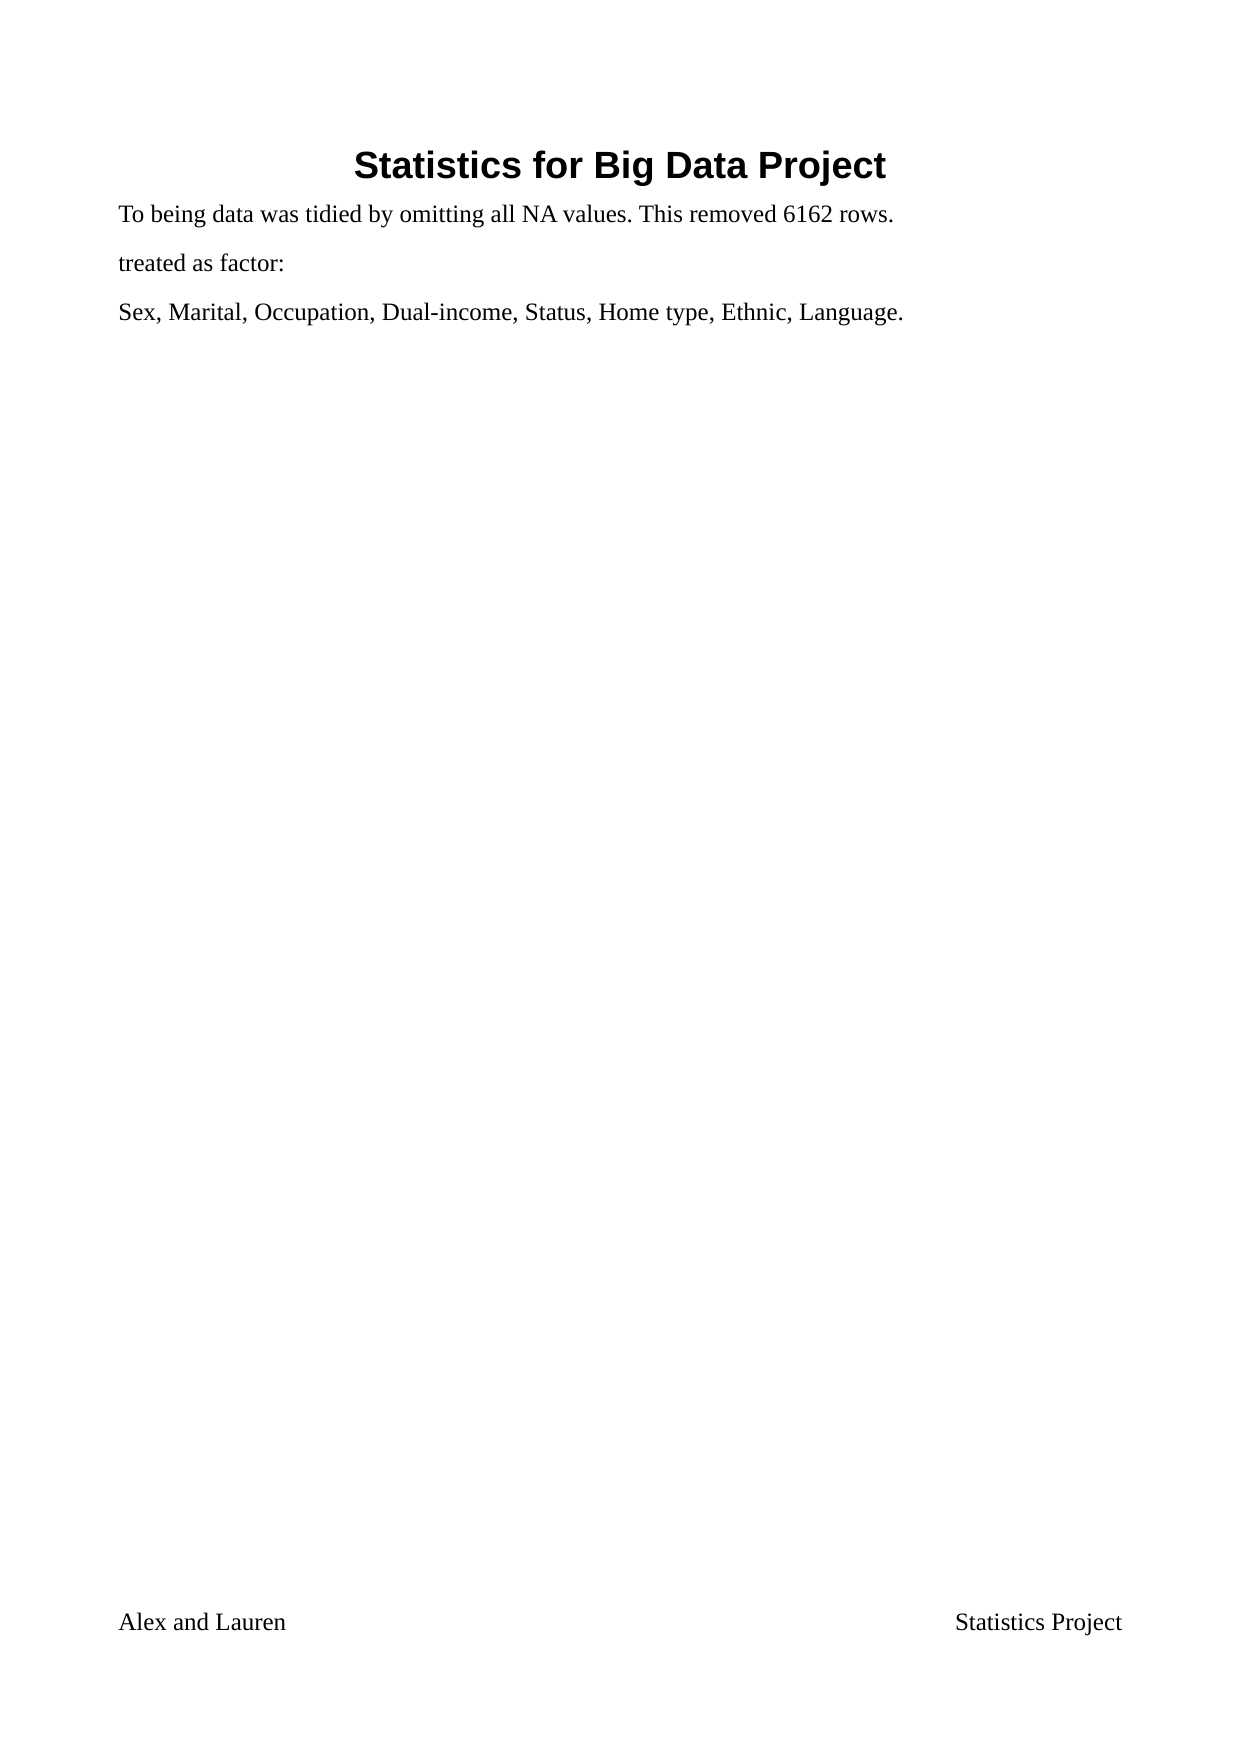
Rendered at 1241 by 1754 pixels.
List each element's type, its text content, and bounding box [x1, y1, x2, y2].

subtitle Statistics for Big Data Project [118, 143, 1122, 187]
text Sex, Marital, Occupation, Dual-income, Status, Home type, Ethnic, Language. [118, 297, 1122, 326]
text treated as factor: [118, 248, 1122, 277]
text To being data was tidied by omitting all NA values. This removed 6162 rows. [118, 199, 1122, 228]
